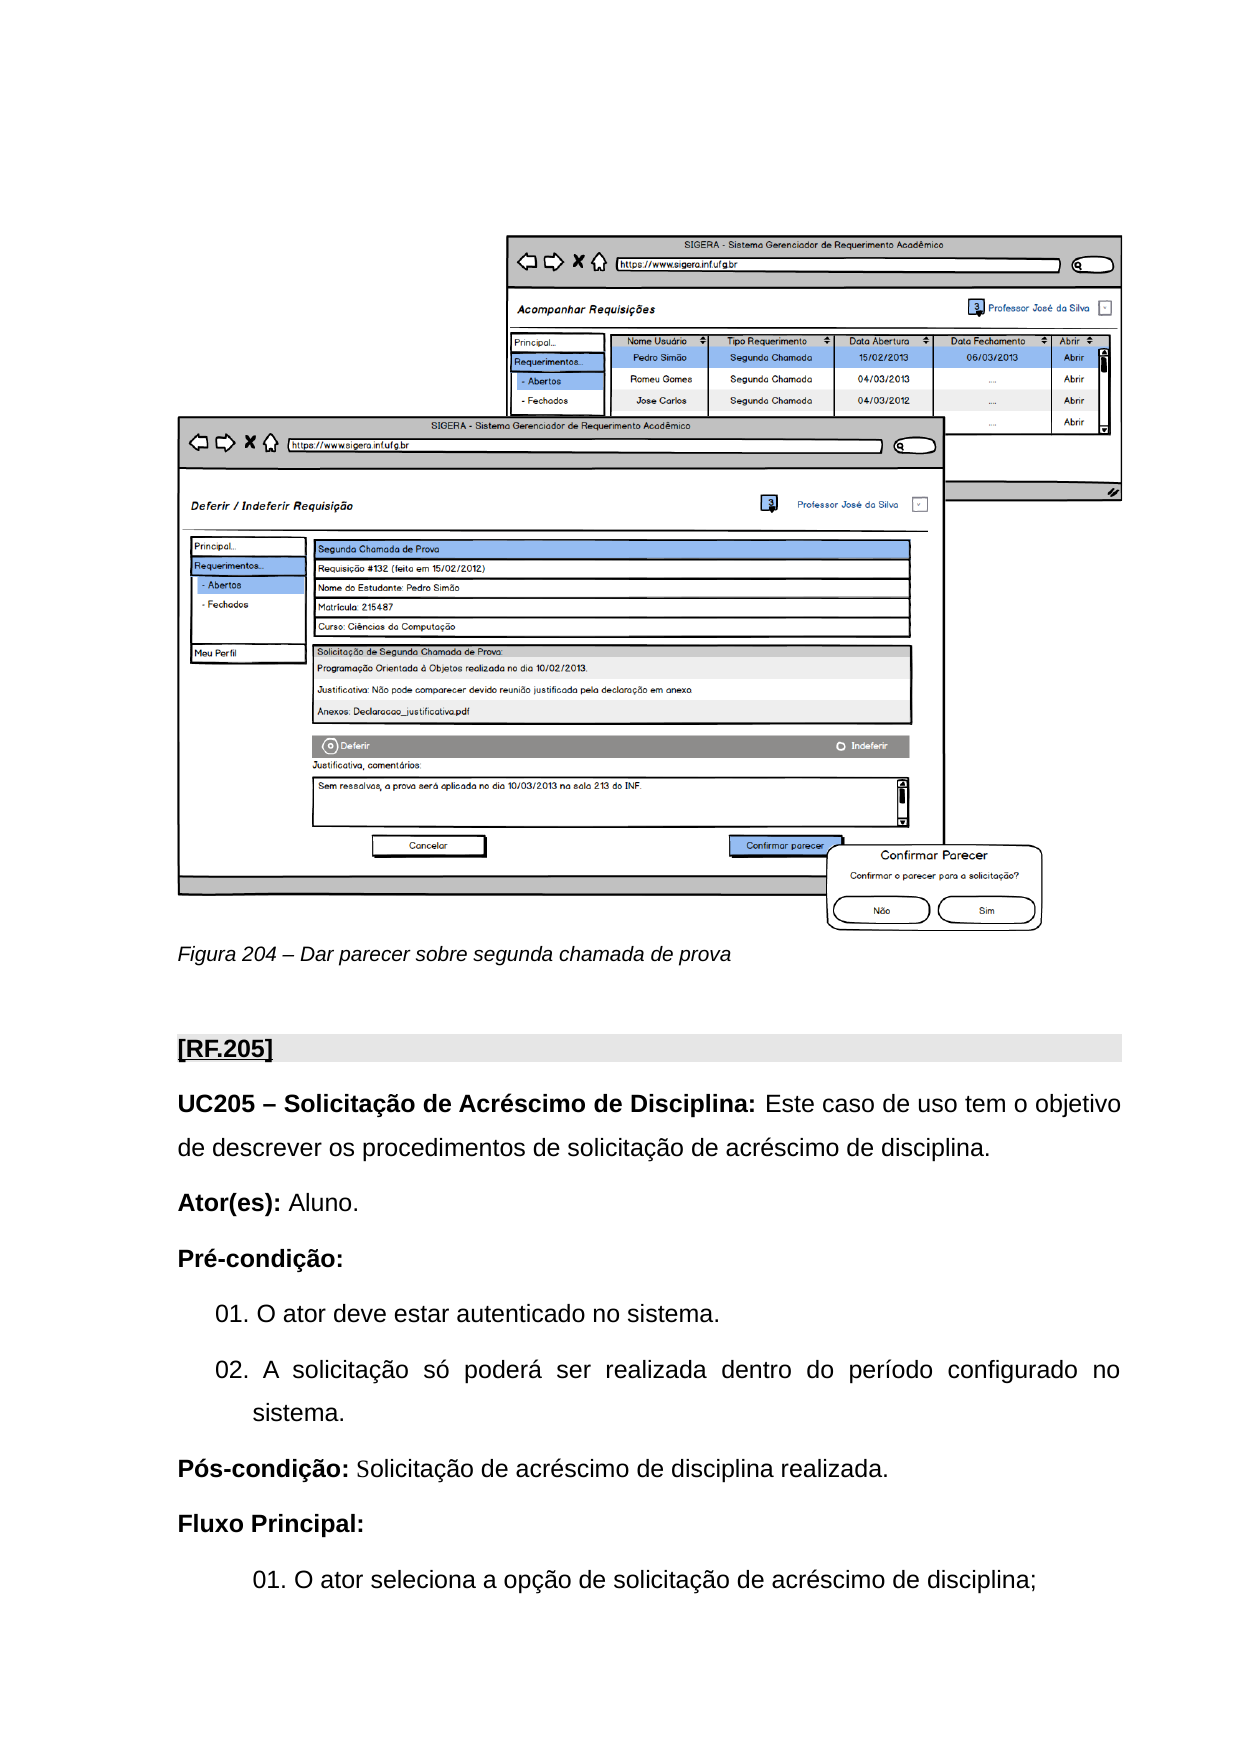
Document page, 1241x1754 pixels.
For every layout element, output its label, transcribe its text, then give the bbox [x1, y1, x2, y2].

text 01. O ator seleciona a opção de solicitação de acréscimo de disciplina; [252, 1565, 1122, 1594]
text 01. O ator deve estar autenticado no sistema. [215, 1299, 1122, 1328]
text Figura 204 – Dar parecer sobre segunda chamada de prova [177, 931, 1122, 966]
text Pré-condição: [177, 1244, 1122, 1272]
text 02. A solicitação só poderá ser realizada dentro do período configurado no sistema. [215, 1355, 1122, 1427]
picture [177, 235, 1123, 931]
text Pós-condição: Solicitação de acréscimo de disciplina realizada. [177, 1454, 1122, 1483]
text [RF.205] [177, 1034, 1122, 1062]
text Fluxo Principal: [177, 1509, 1122, 1538]
text Ator(es): Aluno. [177, 1188, 1122, 1217]
text UC205 – Solicitação de Acréscimo de Disciplina: Este caso de uso tem o objetivo de descrever os procedimentos de solicitação de acréscimo de disciplina. [177, 1089, 1122, 1161]
